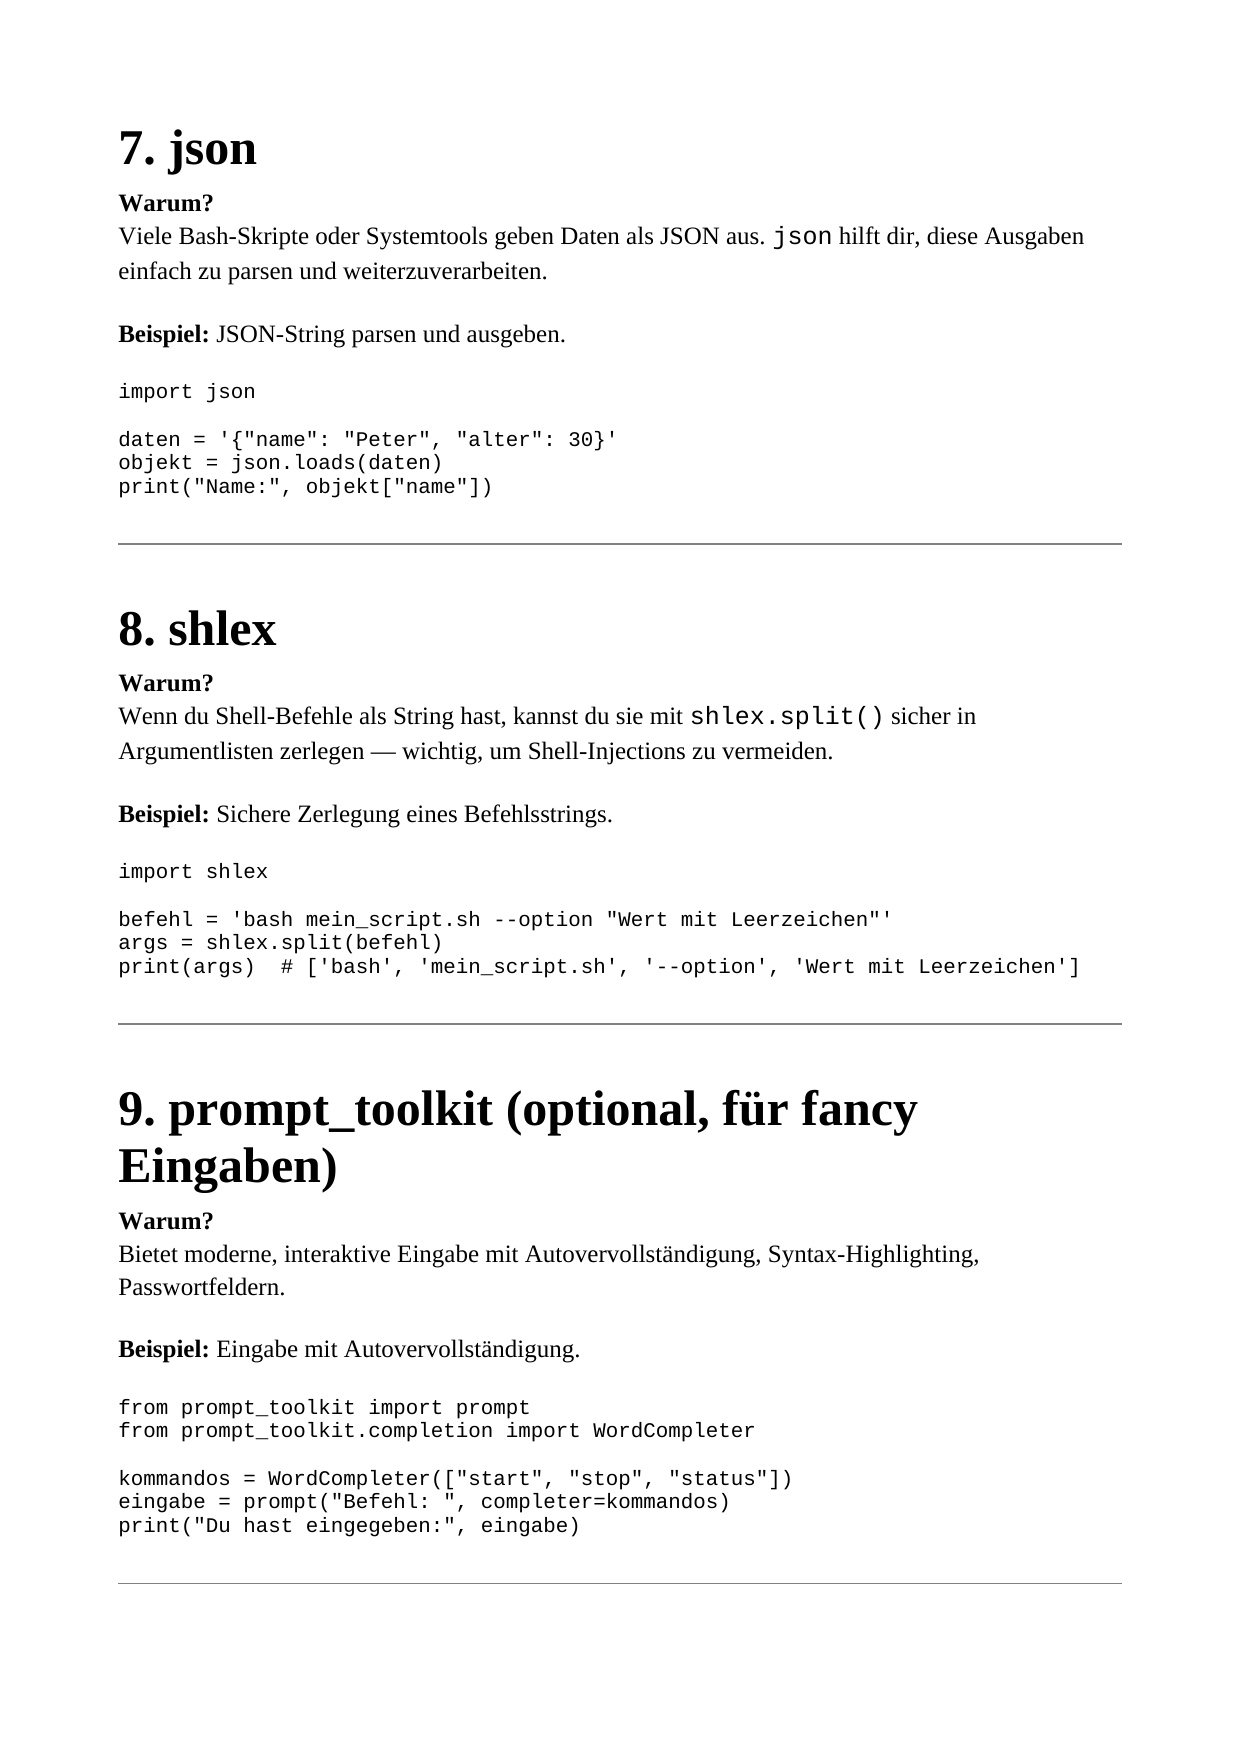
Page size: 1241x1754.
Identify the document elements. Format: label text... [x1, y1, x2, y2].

text from prompt_toolkit.completion import WordCompleter [118, 1421, 1122, 1444]
text Beispiel: Eingabe mit Autovervollständigung. [118, 1334, 1122, 1363]
text print(args) # ['bash', 'mein_script.sh', '--option', 'Wert mit Leerzeichen'] [118, 956, 1122, 979]
text print("Name:", objekt["name"]) [118, 476, 1122, 499]
text befehl = 'bash mein_script.sh --option "Wert mit Leerzeichen"' [118, 909, 1122, 932]
text Warum? Viele Bash-Skripte oder Systemtools geben Daten als JSON aus. json hilft dir, diese Ausgaben einfach zu parsen und weiterzuverarbeiten. [118, 188, 1122, 285]
text args = shlex.split(befehl) [118, 932, 1122, 956]
subtitle 7. json [118, 118, 1122, 176]
text Beispiel: Sichere Zerlegung eines Befehlsstrings. [118, 799, 1122, 828]
text daten = '{"name": "Peter", "alter": 30}' [118, 428, 1122, 452]
text kommandos = WordCompleter(["start", "stop", "status"]) [118, 1468, 1122, 1491]
text print("Du hast eingegeben:", eingabe) [118, 1515, 1122, 1539]
text objekt = json.loads(daten) [118, 452, 1122, 476]
text from prompt_toolkit import prompt [118, 1397, 1122, 1421]
text Warum? Wenn du Shell-Befehle als String hast, kannst du sie mit shlex.split() sicher in Argumentlisten zerlegen — wichtig, um Shell-Injections zu vermeiden. [118, 668, 1122, 765]
text import shlex [118, 861, 1122, 885]
text Beispiel: JSON-String parsen und ausgeben. [118, 319, 1122, 347]
subtitle 8. shlex [118, 598, 1122, 656]
text import json [118, 381, 1122, 405]
text eingabe = prompt("Befehl: ", completer=kommandos) [118, 1491, 1122, 1515]
text Warum? Bietet moderne, interaktive Eingabe mit Autovervollständigung, Syntax-Highlighting, Passwortfeldern. [118, 1206, 1122, 1301]
subtitle 9. prompt_toolkit (optional, für fancy Eingaben) [118, 1078, 1122, 1193]
